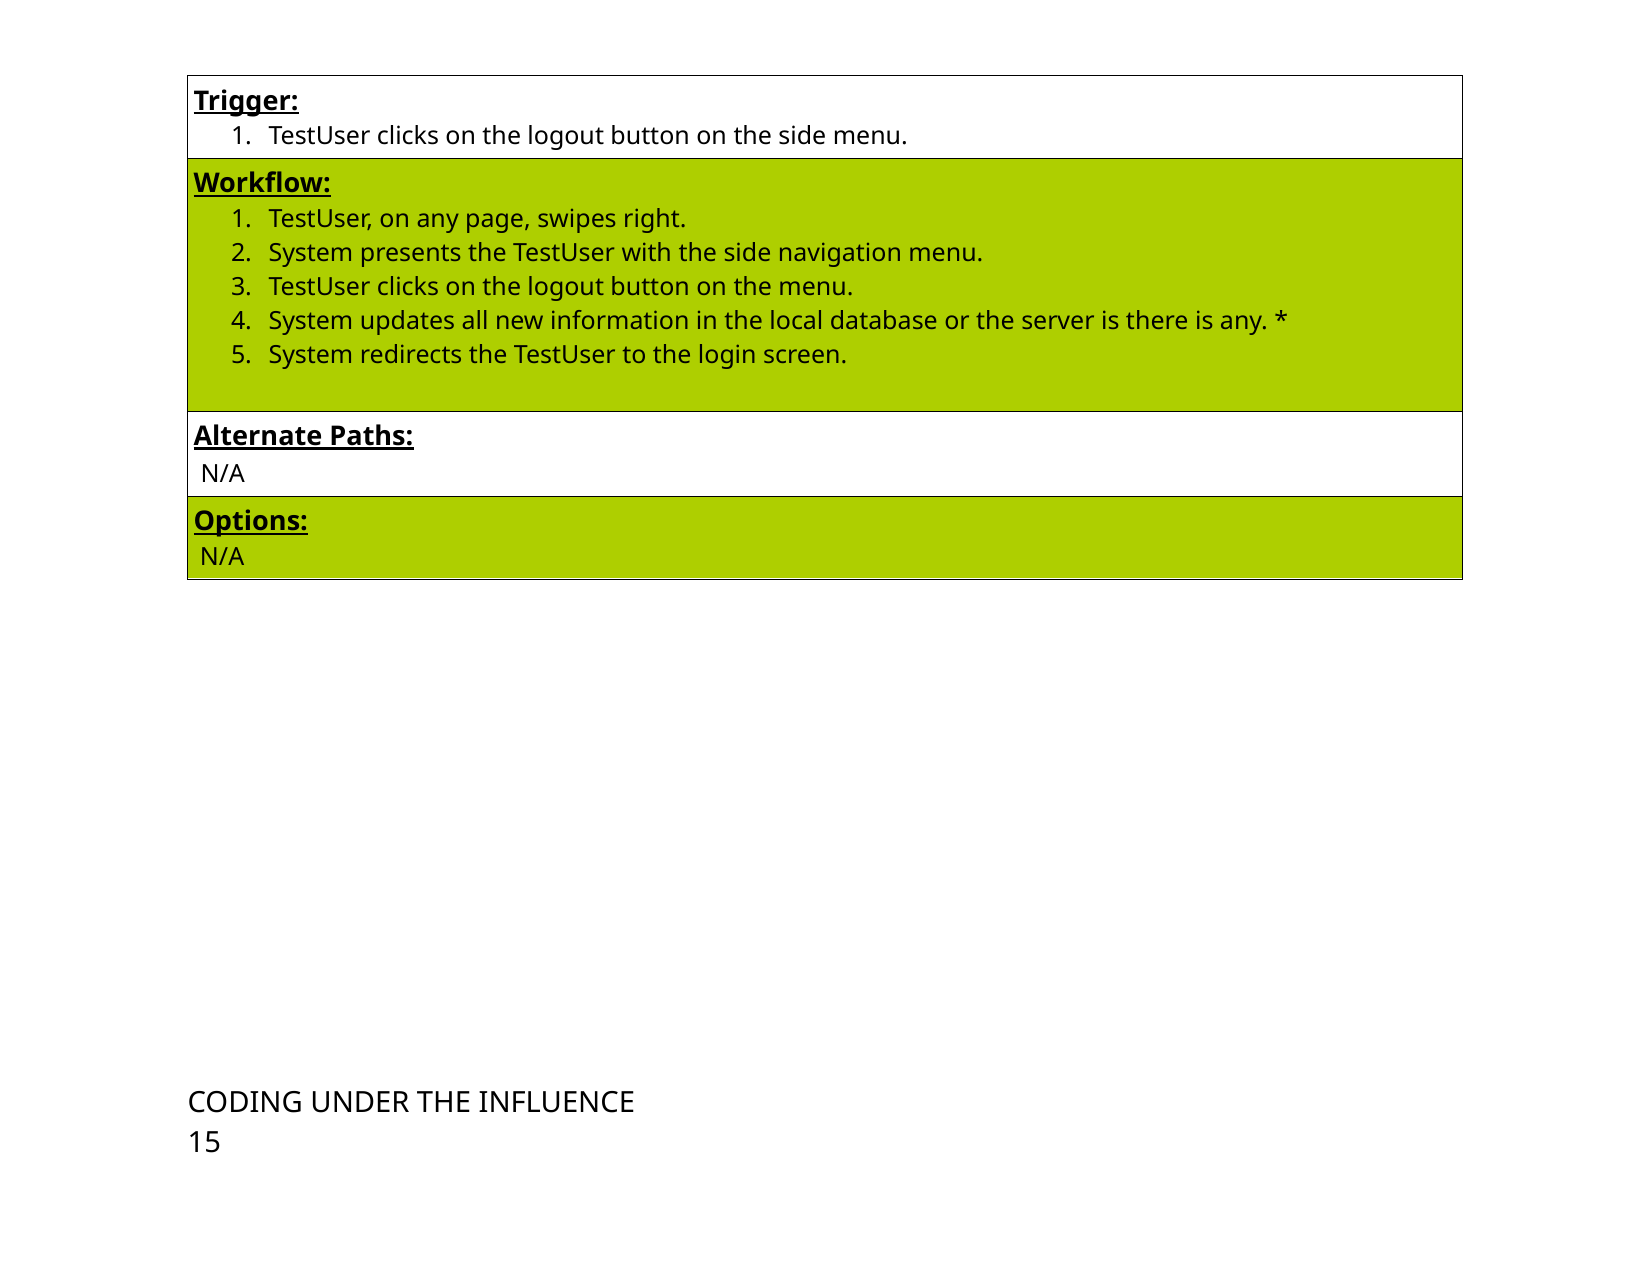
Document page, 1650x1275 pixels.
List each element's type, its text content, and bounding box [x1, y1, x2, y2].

table_cell Options: N/A [188, 497, 1462, 578]
table_cell Trigger: TestUser clicks on the logout button on the side menu. [188, 76, 1462, 158]
table_cell Workflow: TestUser, on any page, swipes right. System presents the TestUser with the side navigation menu. TestUser clicks on the logout button on the menu. System updates all new information in the local database or the server is there is any. * System redirects the TestUser to the login screen. [188, 159, 1462, 411]
table_cell Alternate Paths: N/A [188, 412, 1462, 496]
